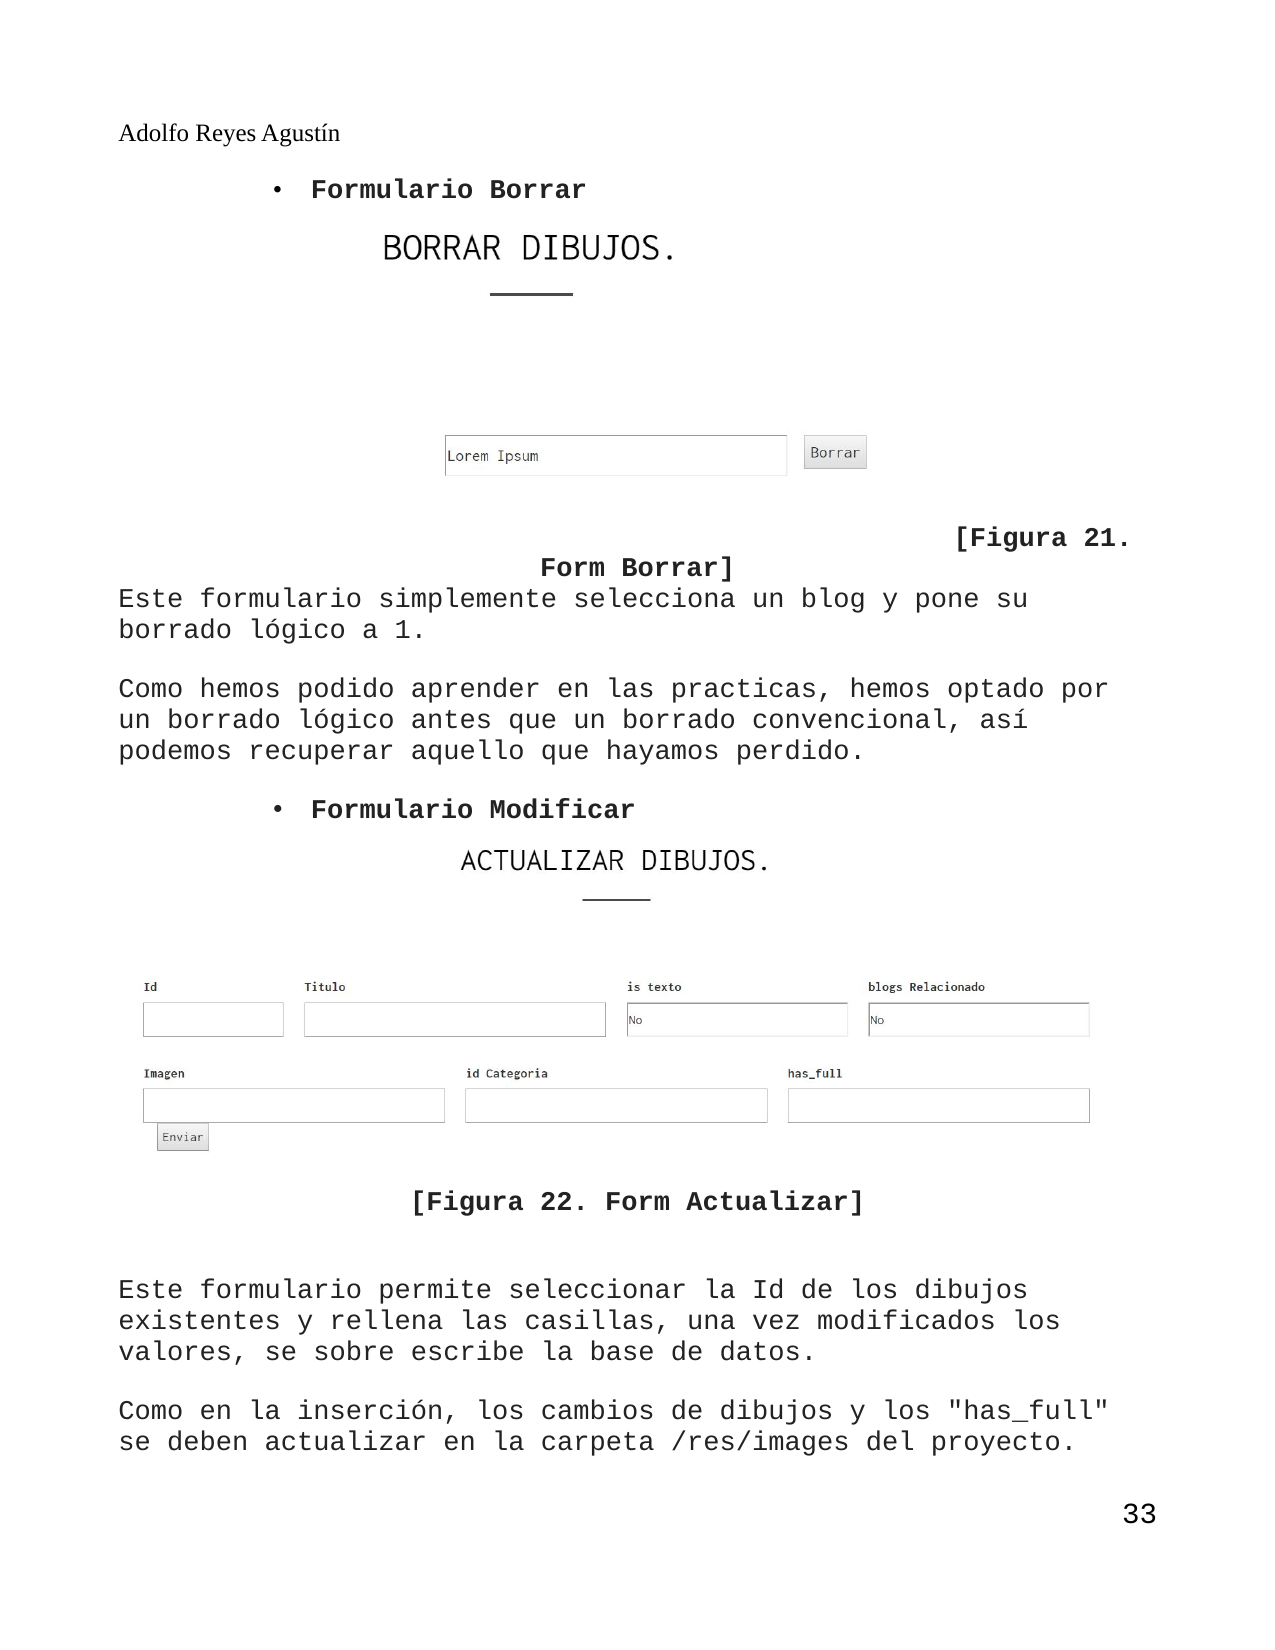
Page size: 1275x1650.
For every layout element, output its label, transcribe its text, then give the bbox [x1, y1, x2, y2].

text Como hemos podido aprender en las practicas, hemos optado por un borrado lógico antes que un borrado convencional, así podemos recuperar aquello que hayamos perdido. [118, 675, 1157, 767]
text Este formulario permite seleccionar la Id de los dibujos existentes y rellena las casillas, una vez modificados los valores, se sobre escribe la base de datos. [118, 1276, 1157, 1368]
list Formulario Borrar [273, 176, 1157, 207]
text [Figura 21. Form Borrar] [118, 523, 1157, 585]
picture [266, 215, 929, 533]
picture [118, 833, 1118, 1188]
text Como en la inserción, los cambios de dibujos y los "has_full" se deben actualizar en la carpeta /res/images del proyecto. [118, 1397, 1157, 1458]
list Formulario Modificar [273, 796, 1157, 827]
text [Figura 22. Form Actualizar] [118, 827, 1157, 1219]
text Este formulario simplemente selecciona un blog y pone su borrado lógico a 1. [118, 585, 1157, 646]
